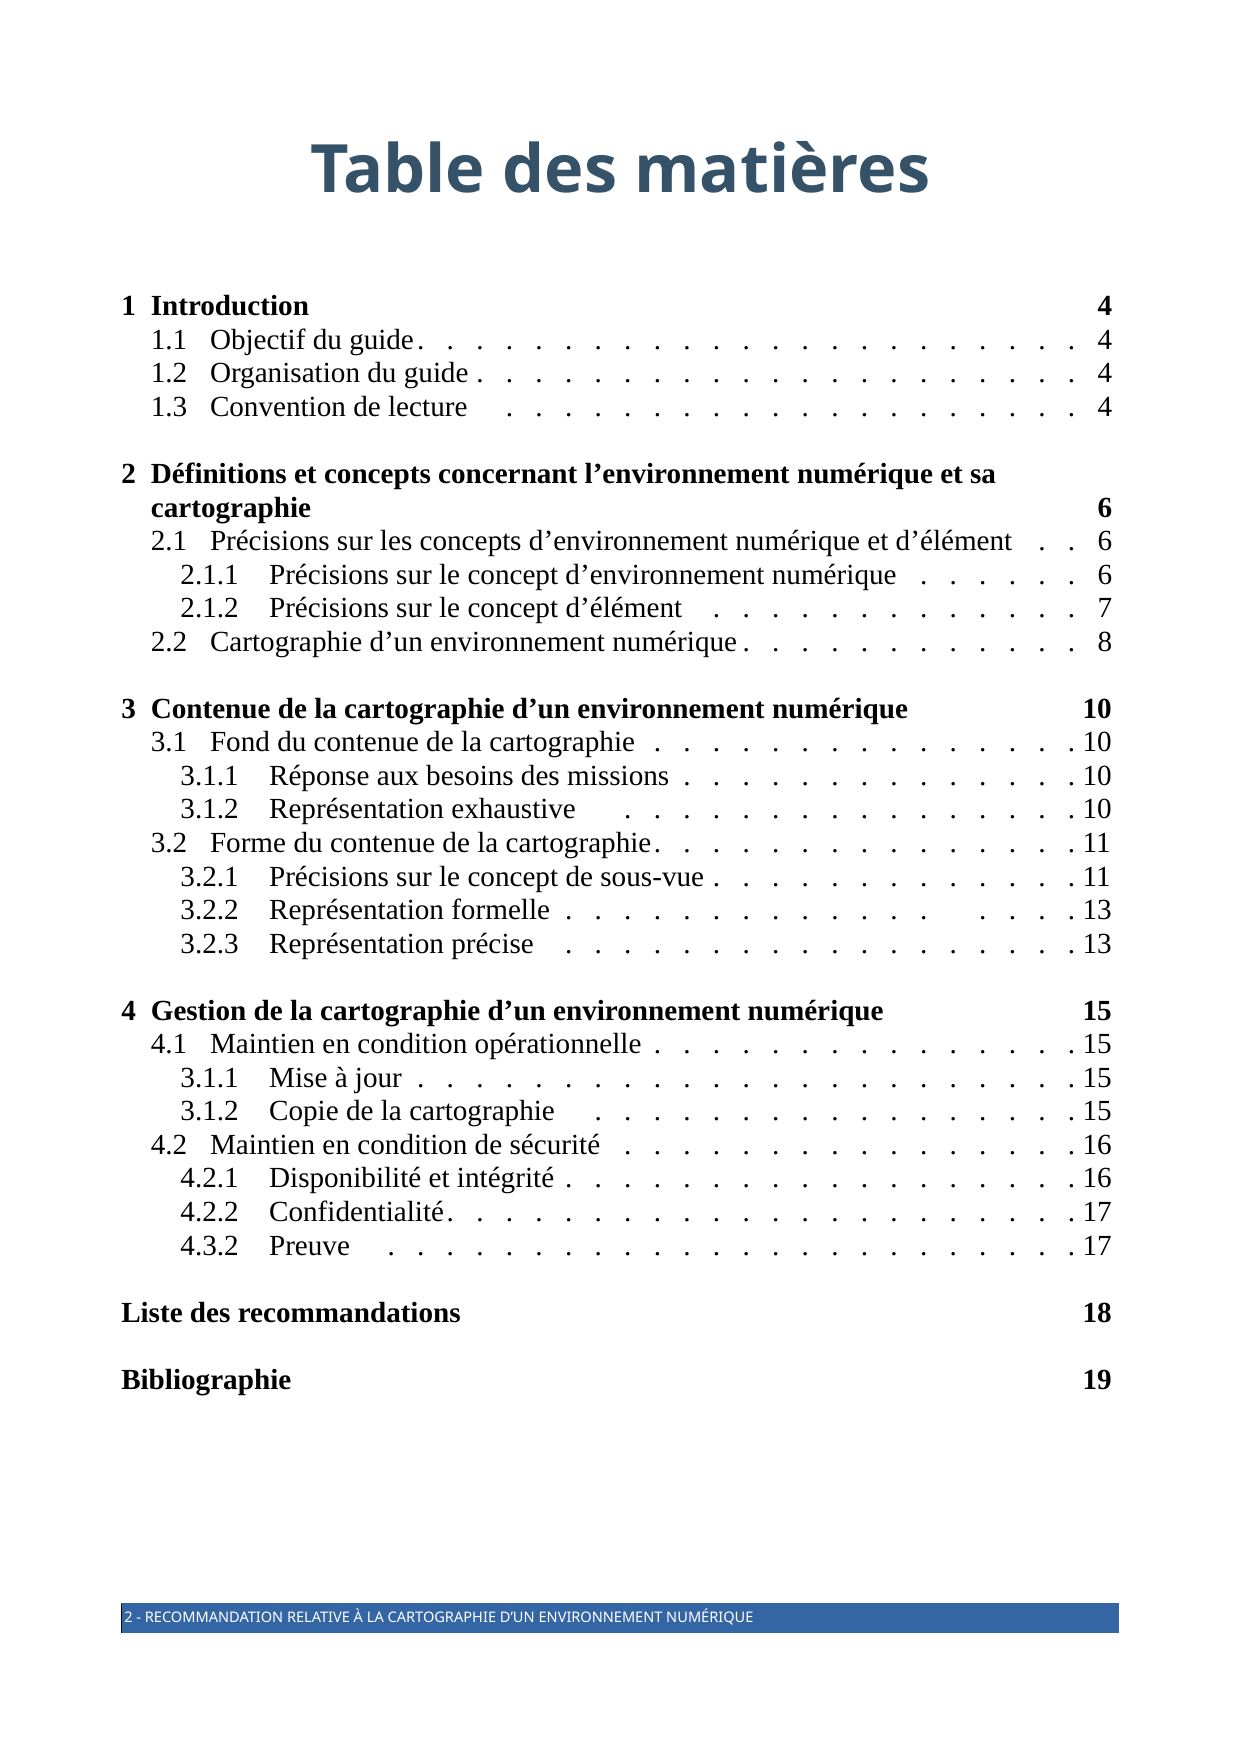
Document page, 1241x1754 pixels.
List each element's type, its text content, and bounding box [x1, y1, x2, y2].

text Bibliographie 19 [121, 1362, 1119, 1395]
text 3.2.2 Représentation formelle . . . . . . . . . . . . . . . . . 13 [121, 892, 1119, 926]
text 4.1 Maintien en condition opérationnelle . . . . . . . . . . . . . . . 15 [121, 1026, 1119, 1060]
text 3.1 Fond du contenue de la cartographie . . . . . . . . . . . . . . . 10 [121, 724, 1119, 758]
text 2.1.2 Précisions sur le concept d’élément . . . . . . . . . . . . . 7 [121, 590, 1119, 624]
text Liste des recommandations 18 [121, 1295, 1119, 1328]
text 3.1.2 Représentation exhaustive . . . . . . . . . . . . . . . . 10 [121, 792, 1119, 825]
text 4.2 Maintien en condition de sécurité . . . . . . . . . . . . . . . . 16 [121, 1127, 1119, 1161]
text 3.1.1 Réponse aux besoins des missions . . . . . . . . . . . . . . 10 [121, 758, 1119, 792]
text 2.1.1 Précisions sur le concept d’environnement numérique . . . . . . 6 [121, 557, 1119, 590]
text 1.1 Objectif du guide . . . . . . . . . . . . . . . . . . . . . . . 4 [121, 322, 1119, 356]
text 4.2.2 Confidentialité . . . . . . . . . . . . . . . . . . . . . . 17 [121, 1194, 1119, 1228]
text 1.3 Convention de lecture . . . . . . . . . . . . . . . . . . . . 4 [121, 389, 1119, 423]
text 3.2.1 Précisions sur le concept de sous-vue . . . . . . . . . . . . . 11 [121, 859, 1119, 892]
text 2.2 Cartographie d’un environnement numérique . . . . . . . . . . . . 8 [121, 624, 1119, 657]
text 3 Contenue de la cartographie d’un environnement numérique 10 [121, 691, 1119, 724]
text 4.3.2 Preuve . . . . . . . . . . . . . . . . . . . . . . . . 17 [121, 1228, 1119, 1261]
text 3.1.2 Copie de la cartographie . . . . . . . . . . . . . . . . . 15 [121, 1093, 1119, 1127]
text 3.2.3 Représentation précise . . . . . . . . . . . . . . . . . . 13 [121, 926, 1119, 959]
text 3.1.1 Mise à jour . . . . . . . . . . . . . . . . . . . . . . . 15 [121, 1060, 1119, 1093]
text 4 Gestion de la cartographie d’un environnement numérique 15 [121, 993, 1119, 1026]
text 3.2 Forme du contenue de la cartographie . . . . . . . . . . . . . . . 11 [121, 825, 1119, 859]
text Table des matières [121, 121, 1119, 212]
text 2 Définitions et concepts concernant l’environnement numérique et sa cartographie 6 [121, 456, 1119, 523]
text 4.2.1 Disponibilité et intégrité . . . . . . . . . . . . . . . . . . 16 [121, 1161, 1119, 1194]
text 1.2 Organisation du guide . . . . . . . . . . . . . . . . . . . . . 4 [121, 356, 1119, 389]
text 2.1 Précisions sur les concepts d’environnement numérique et d’élément . . 6 [121, 523, 1119, 557]
text 1 Introduction 4 [121, 288, 1119, 322]
